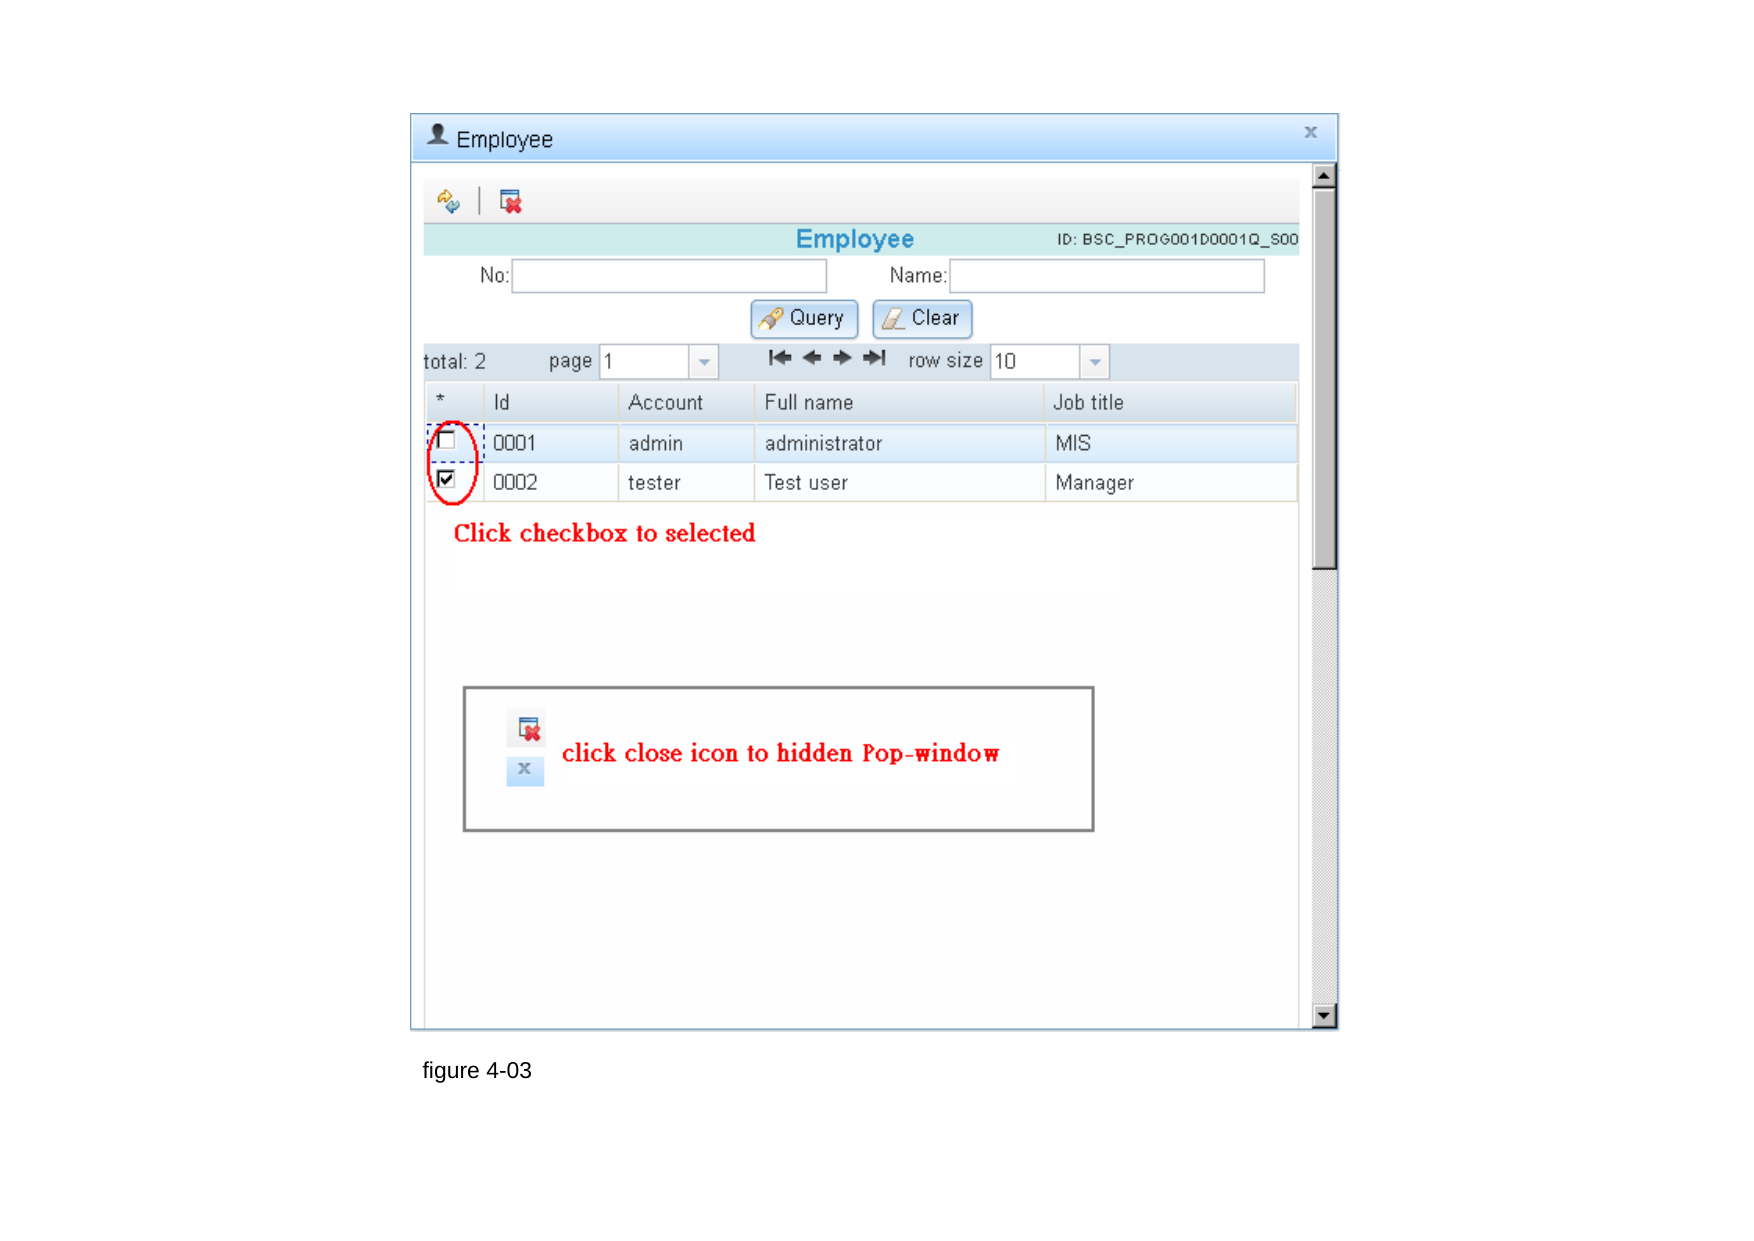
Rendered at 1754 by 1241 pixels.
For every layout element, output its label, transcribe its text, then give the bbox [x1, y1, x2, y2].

text figure 4-03 [72, 1051, 1679, 1089]
